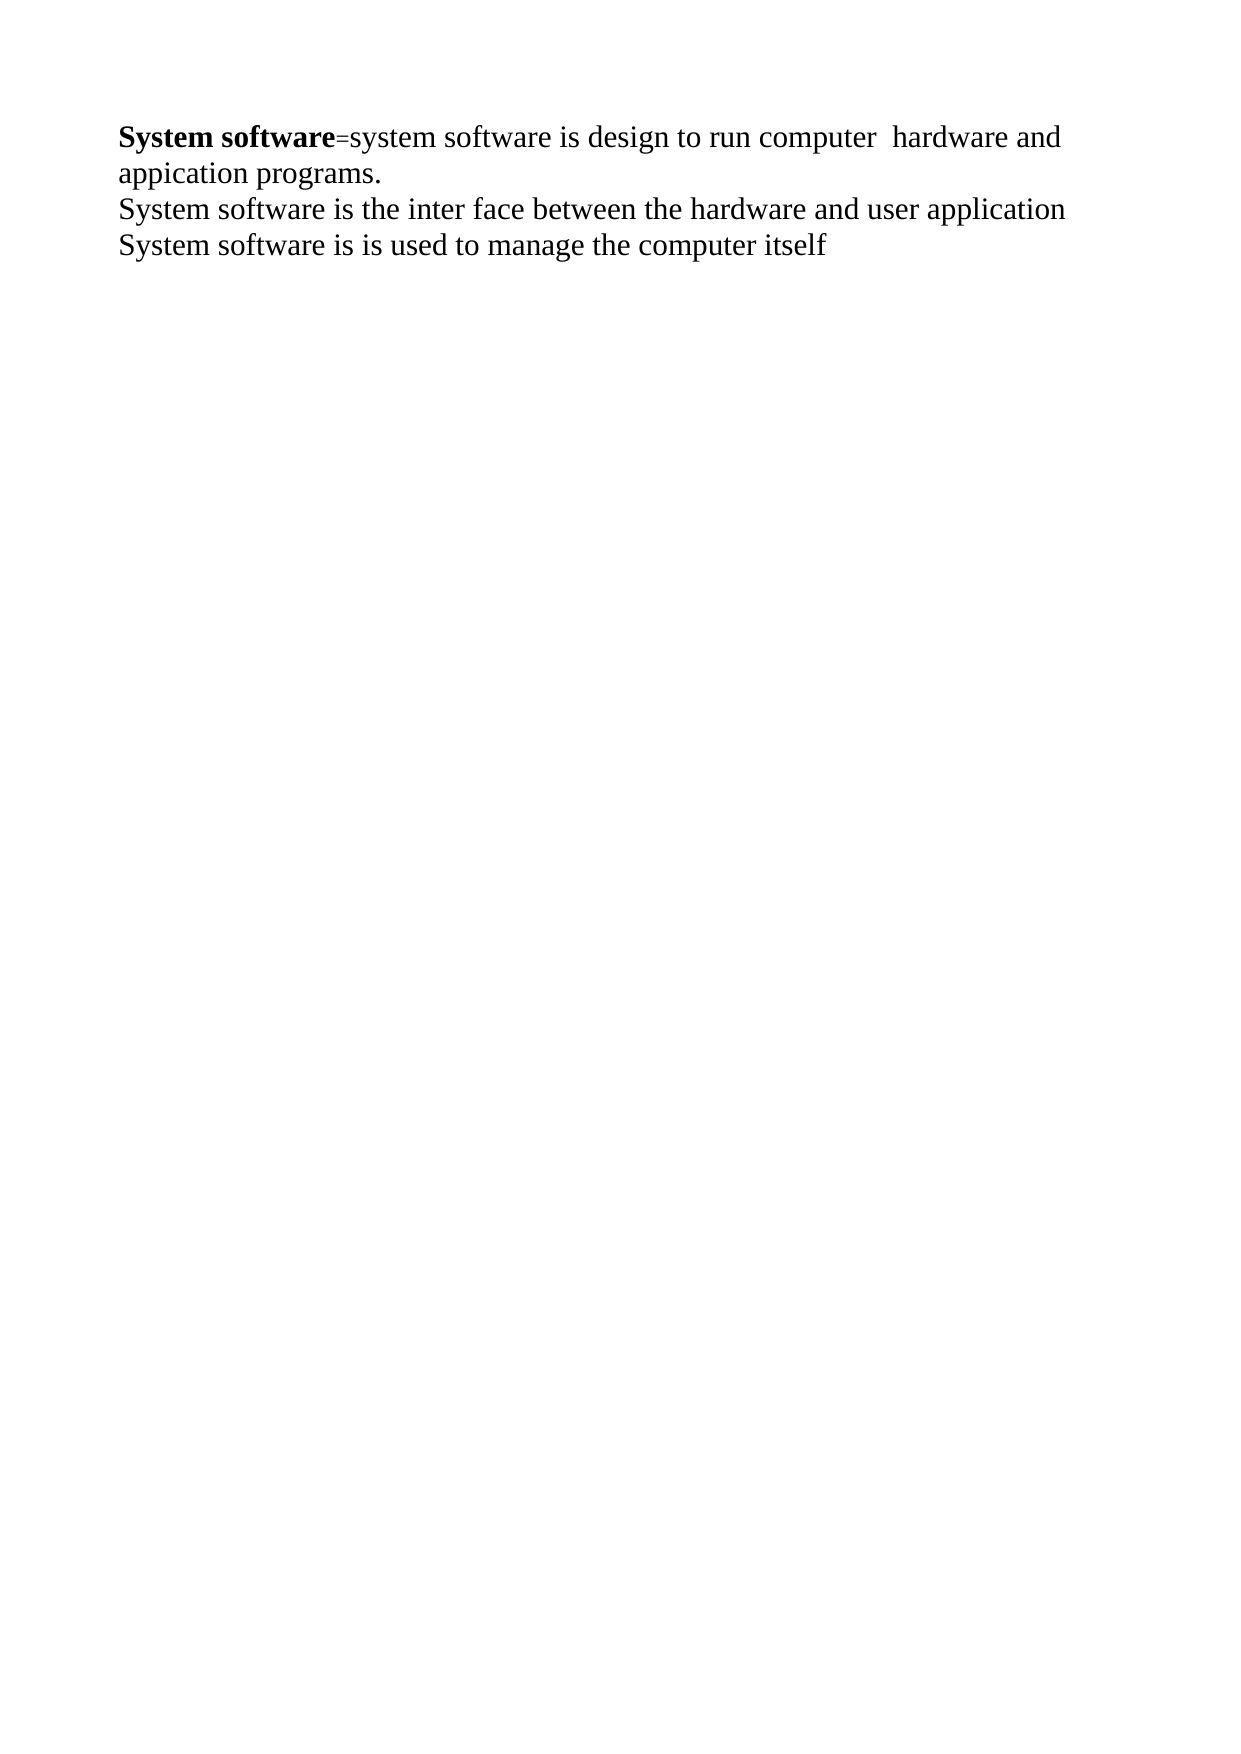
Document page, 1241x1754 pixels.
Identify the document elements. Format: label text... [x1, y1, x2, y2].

text System software=system software is design to run computer hardware and appication programs. [118, 118, 1122, 190]
text System software is the inter face between the hardware and user application [118, 190, 1122, 226]
text System software is is used to manage the computer itself [118, 226, 1122, 262]
